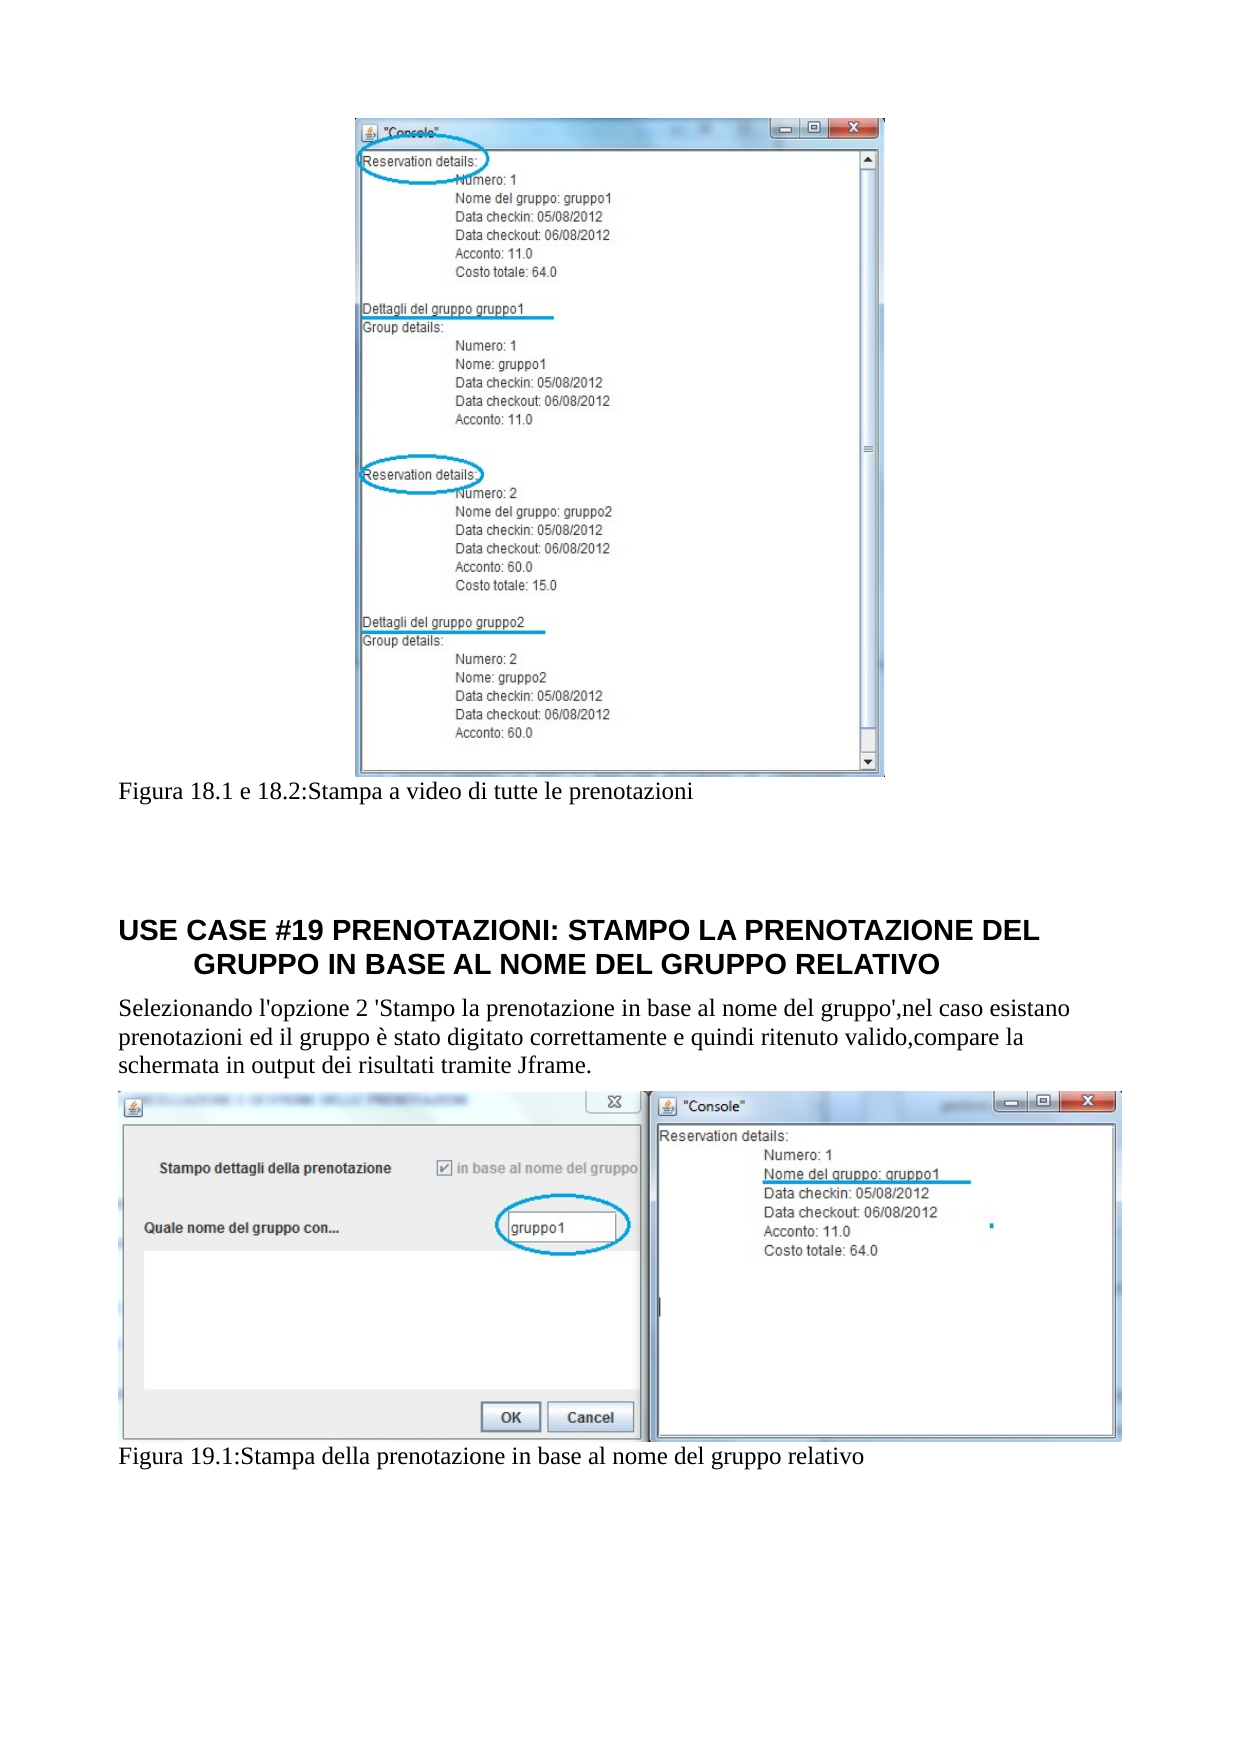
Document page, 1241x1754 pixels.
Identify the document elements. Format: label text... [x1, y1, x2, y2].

picture [118, 1091, 1122, 1442]
text Figura 18.1 e 18.2:Stampa a video di tutte le prenotazioni [118, 118, 1122, 805]
text Figura 19.1:Stampa della prenotazione in base al nome del gruppo relativo [118, 1442, 1122, 1470]
subtitle USE CASE #19 PRENOTAZIONI: STAMPO LA PRENOTAZIONE DEL GRUPPO IN BASE AL NOME DEL GRUPPO RELATIVO [118, 913, 1122, 981]
text Selezionando l'opzione 2 'Stampo la prenotazione in base al nome del gruppo',nel caso esistano prenotazioni ed il gruppo è stato digitato correttamente e quindi ritenuto valido,compare la schermata in output dei risultati tramite Jframe. [118, 993, 1122, 1079]
picture [355, 118, 885, 777]
